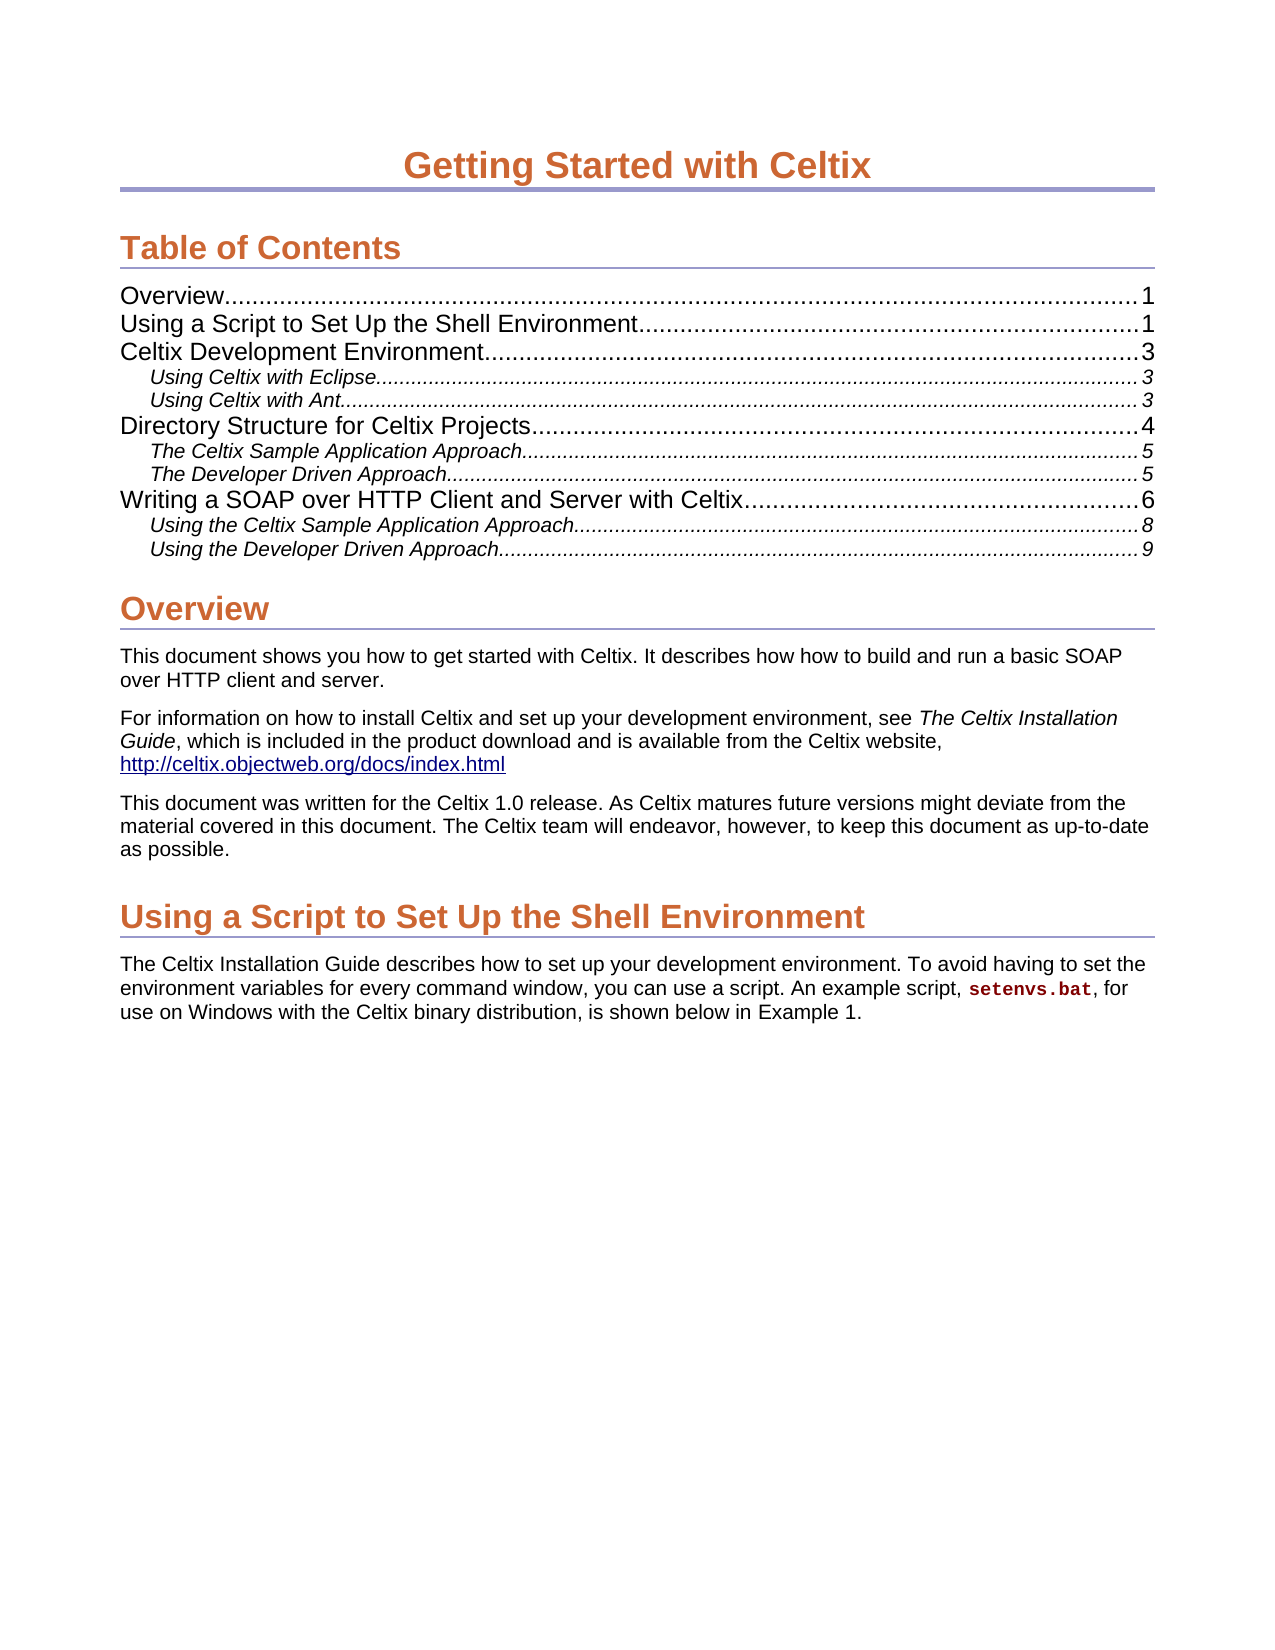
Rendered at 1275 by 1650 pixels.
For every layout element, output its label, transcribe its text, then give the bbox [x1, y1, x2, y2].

subtitle Using a Script to Set Up the Shell Environment [120, 898, 1155, 936]
text Writing a SOAP over HTTP Client and Server with Celtix 6 [120, 486, 1155, 514]
subtitle Getting Started with Celtix [120, 145, 1155, 187]
text Using Celtix with Ant 3 [149, 388, 1155, 412]
text Directory Structure for Celtix Projects 4 [120, 412, 1155, 439]
text The Celtix Sample Application Approach 5 [149, 439, 1155, 463]
text This document was written for the Celtix 1.0 release. As Celtix matures future versions might deviate from the material covered in this document. The Celtix team will endeavor, however, to keep this document as up-to-date as possible. [120, 791, 1155, 861]
text Overview 1 [120, 281, 1155, 309]
text The Celtix Installation Guide describes how to set up your development environment. To avoid having to set the environment variables for every command window, you can use a script. An example script, setenvs.bat, for use on Windows with the Celtix binary distribution, is shown below in Example 1. [120, 953, 1155, 1024]
text The Developer Driven Approach 5 [149, 463, 1155, 486]
subtitle Overview [120, 590, 1155, 628]
text Using the Celtix Sample Application Approach 8 [149, 514, 1155, 537]
text Celtix Development Environment 3 [120, 337, 1155, 365]
subtitle Table of Contents [120, 229, 1155, 267]
text Using Celtix with Eclipse 3 [149, 365, 1155, 388]
text Using a Script to Set Up the Shell Environment 1 [120, 309, 1155, 337]
text This document shows you how to get started with Celtix. It describes how how to build and run a basic SOAP over HTTP client and server. [120, 645, 1155, 691]
text Using the Developer Driven Approach 9 [149, 537, 1155, 560]
text For information on how to install Celtix and set up your development environment, see The Celtix Installation Guide, which is included in the product download and is available from the Celtix website, http://celtix.objectweb.org/docs/index.html [120, 706, 1155, 776]
